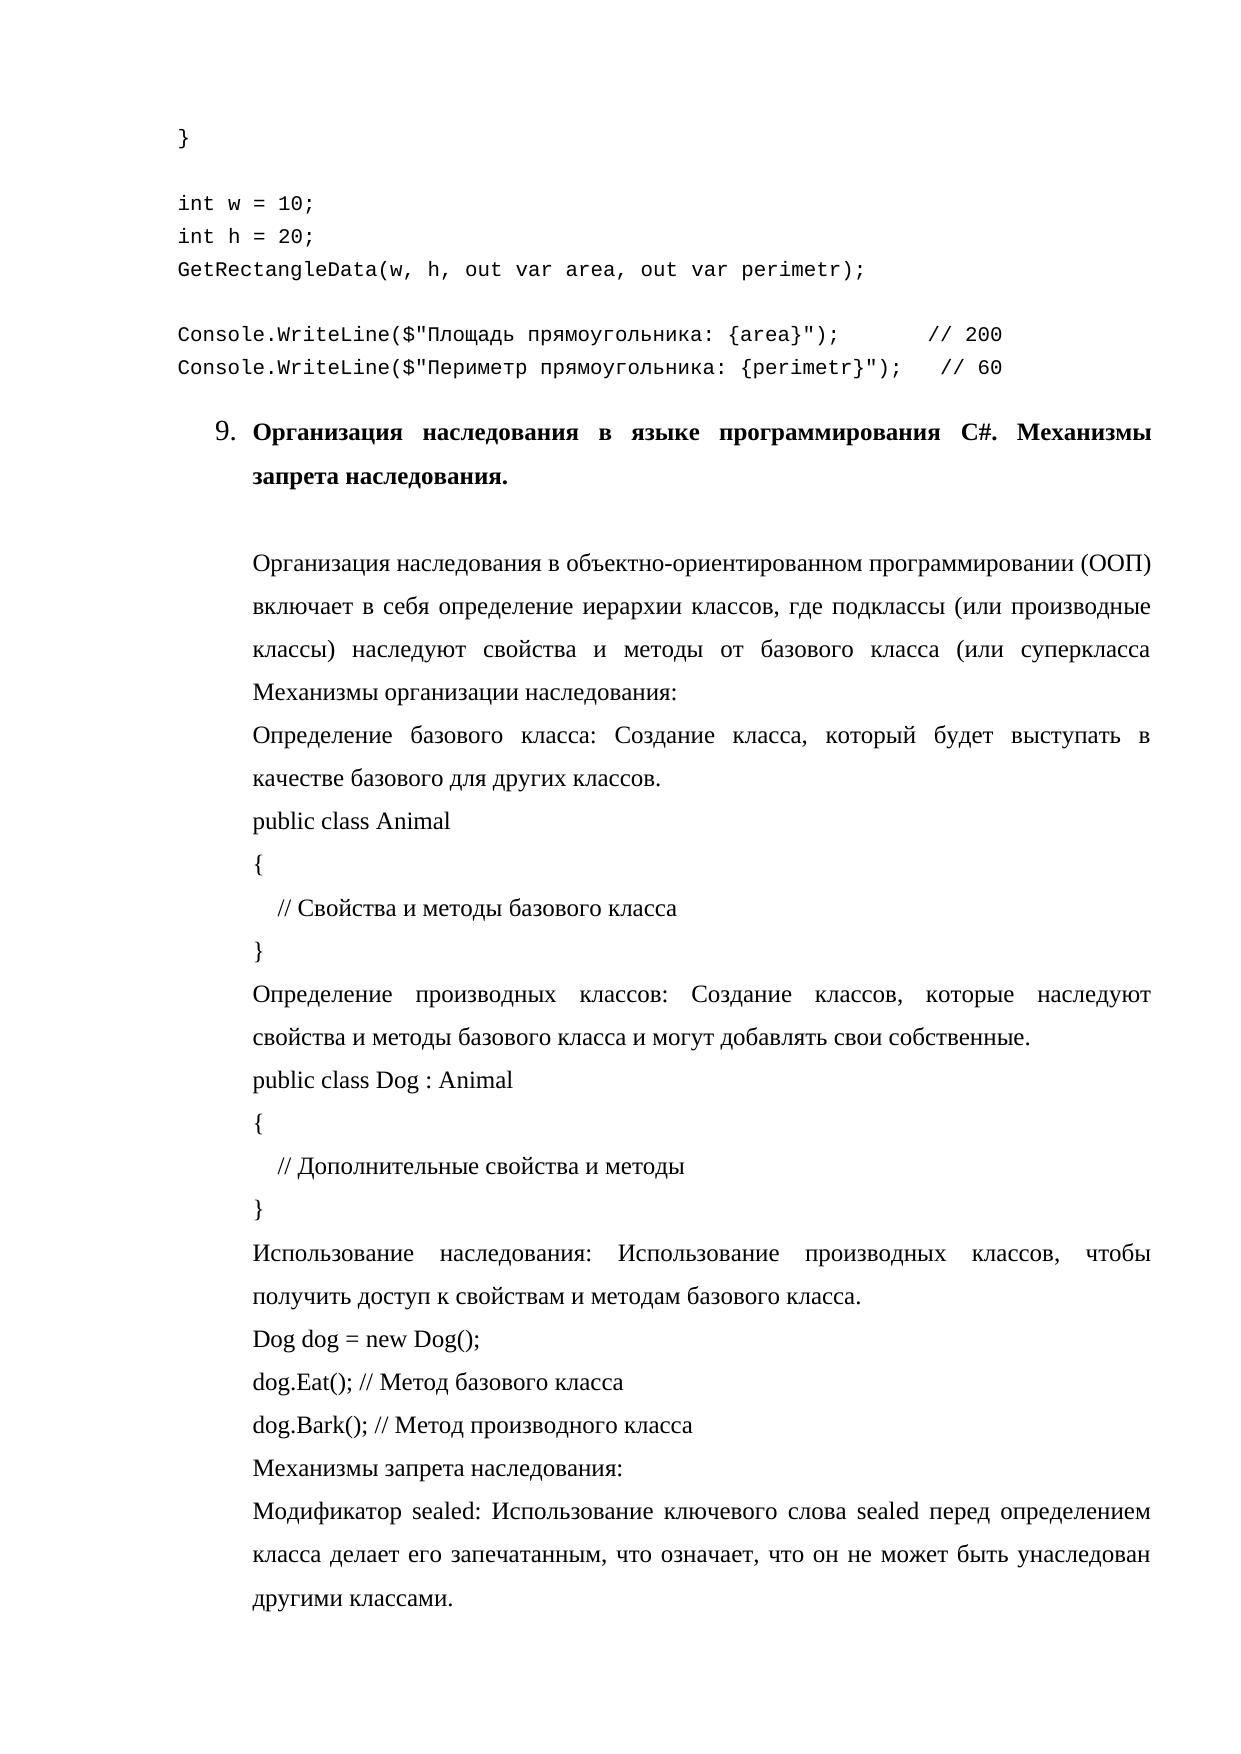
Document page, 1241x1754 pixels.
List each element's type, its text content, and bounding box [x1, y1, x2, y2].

list dog.Bark(); // Метод производного класса [252, 1410, 1152, 1439]
text int h = 20; [177, 217, 1152, 249]
list // Свойства и методы базового класса [252, 893, 1152, 921]
list // Дополнительные свойства и методы [252, 1151, 1152, 1180]
list Использование наследования: Использование производных классов, чтобы получить доступ к свойствам и методам базового класса. [252, 1238, 1152, 1309]
list public class Animal [252, 806, 1152, 835]
list Организация наследования в объектно-ориентированном программировании (ООП) включает в себя определение иерархии классов, где подклассы (или производные классы) наследуют свойства и методы от базового класса (или суперкласса Механизмы организации наследования: [252, 548, 1152, 706]
text Console.WriteLine($"Периметр прямоугольника: {perimetr}"); // 60 [177, 348, 1152, 381]
list Механизмы запрета наследования: [252, 1453, 1152, 1482]
list Определение базового класса: Создание класса, который будет выступать в качестве базового для других классов. [252, 720, 1152, 792]
list } [252, 1194, 1152, 1223]
list { [252, 1108, 1152, 1137]
list Определение производных классов: Создание классов, которые наследуют свойства и методы базового класса и могут добавлять свои собственные. [252, 979, 1152, 1051]
list Организация наследования в языке программирования C#. Механизмы запрета наследования. [215, 413, 1152, 490]
list Модификатор sealed: Использование ключевого слова sealed перед определением класса делает его запечатанным, что означает, что он не может быть унаследован другими классами. [252, 1496, 1152, 1611]
list } [252, 936, 1152, 964]
text GetRectangleData(w, h, out var area, out var perimetr); [177, 249, 1152, 282]
text Console.WriteLine($"Площадь прямоугольника: {area}"); // 200 [177, 315, 1152, 348]
text int w = 10; [177, 184, 1152, 217]
list Dog dog = new Dog(); [252, 1324, 1152, 1353]
text } [177, 118, 1152, 151]
list public class Dog : Animal [252, 1065, 1152, 1094]
list dog.Eat(); // Метод базового класса [252, 1367, 1152, 1396]
list { [252, 849, 1152, 878]
